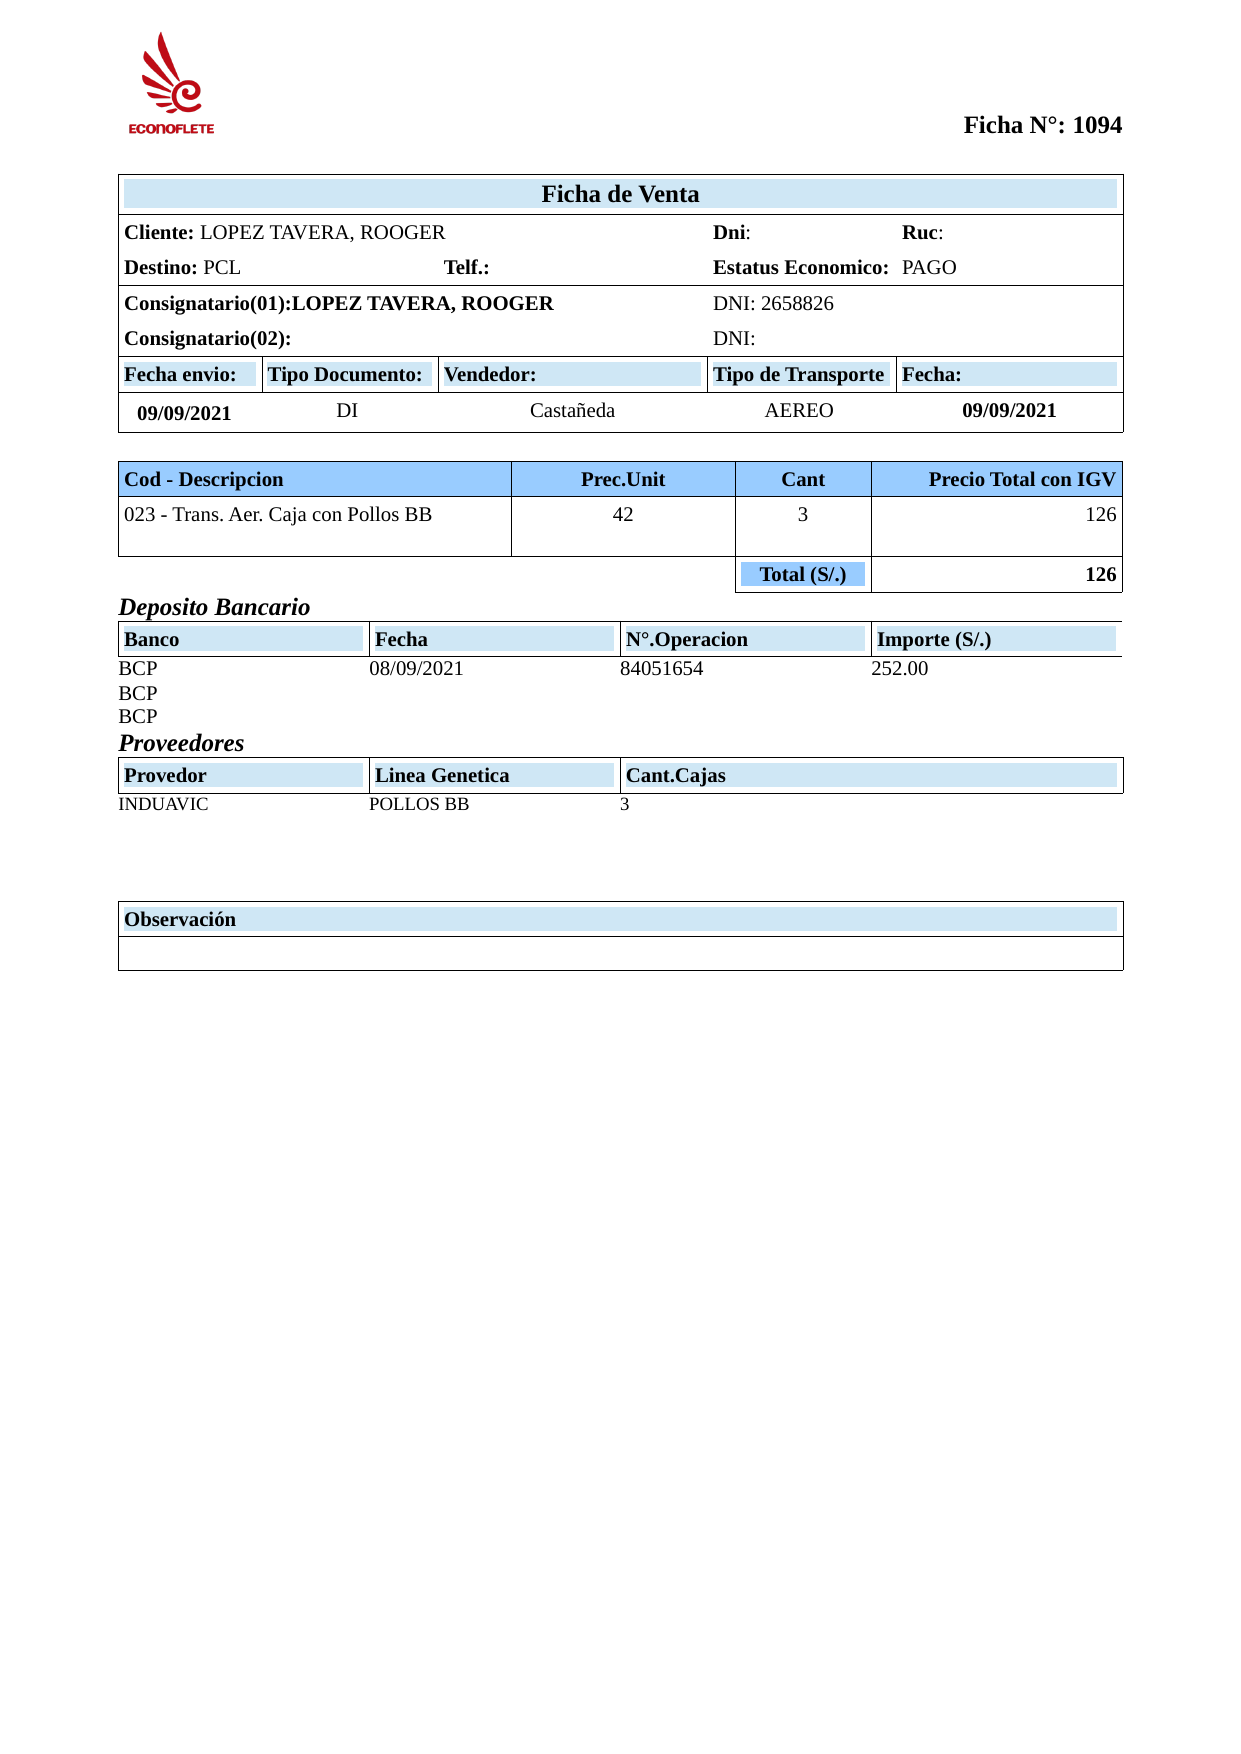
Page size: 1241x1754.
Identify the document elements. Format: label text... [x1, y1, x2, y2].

table_cell Cliente: LOPEZ TAVERA, ROOGER [119, 215, 707, 249]
table_header Prec.Unit [512, 462, 735, 496]
table_cell Total (S/.) [736, 557, 871, 592]
text Proveedores [118, 728, 1122, 757]
table_cell 023 - Trans. Aer. Caja con Pollos BB [119, 497, 511, 556]
table_cell [871, 680, 1122, 704]
table_cell [118, 836, 369, 858]
table_cell BCP [118, 705, 369, 728]
table_cell [620, 858, 1123, 879]
table_cell 42 [512, 497, 735, 556]
picture [118, 31, 225, 134]
table_cell 09/09/2021 [119, 393, 262, 432]
table_cell [369, 815, 620, 836]
table_cell Consignatario(02): [119, 321, 707, 356]
table_header Cant [736, 462, 871, 496]
table_cell 3 [736, 497, 871, 556]
table_header Ficha de Venta [119, 175, 1123, 214]
table_header Fecha [370, 622, 620, 656]
table_cell Dni: [707, 215, 896, 249]
table_cell [118, 879, 369, 901]
table_header N°.Operacion [621, 622, 871, 656]
table_cell [118, 557, 511, 592]
table_cell [118, 858, 369, 879]
table_cell BCP [118, 657, 369, 680]
table_cell [871, 705, 1122, 728]
table_cell DNI: [707, 321, 1123, 356]
text Deposito Bancario [118, 592, 1122, 621]
table_cell AEREO [707, 393, 896, 432]
table_cell Castañeda [438, 393, 707, 432]
table_cell Destino: PCL [119, 249, 438, 285]
table_cell 252.00 [871, 657, 1122, 680]
table_cell Vendedor: [439, 357, 707, 392]
table_cell [620, 879, 1123, 901]
table_cell 84051654 [620, 657, 871, 680]
table_cell [511, 557, 735, 592]
table_cell Consignatario(01):LOPEZ TAVERA, ROOGER [119, 286, 707, 321]
table_cell POLLOS BB [369, 794, 620, 814]
table_cell Tipo de Transporte [708, 357, 896, 392]
table_header Observación [119, 902, 1123, 936]
table_cell 126 [872, 557, 1122, 592]
table_cell [118, 815, 369, 836]
table_cell 08/09/2021 [369, 657, 620, 680]
table_cell [369, 879, 620, 901]
table_cell [119, 937, 1123, 969]
table_cell Ruc: [896, 215, 1123, 249]
table_cell Fecha: [897, 357, 1123, 392]
table_cell [369, 680, 620, 704]
table_cell Telf.: [438, 249, 707, 285]
table_cell [620, 705, 871, 728]
table_cell 3 [620, 794, 1123, 814]
table_cell INDUAVIC [118, 794, 369, 814]
table_cell [620, 680, 871, 704]
table_cell Estatus Economico: [707, 249, 896, 285]
table_header Importe (S/.) [872, 622, 1122, 656]
table_header Linea Genetica [370, 758, 620, 793]
table_cell [369, 705, 620, 728]
table_cell [369, 836, 620, 858]
table_cell [620, 815, 1123, 836]
table_cell 126 [872, 497, 1122, 556]
table_cell [369, 858, 620, 879]
table_header Cod - Descripcion [119, 462, 511, 496]
table_cell Fecha envio: [119, 357, 262, 392]
table_cell BCP [118, 680, 369, 704]
table_cell 09/09/2021 [896, 393, 1123, 432]
table_cell Tipo Documento: [263, 357, 438, 392]
table_cell DI [262, 393, 438, 432]
table_header Precio Total con IGV [872, 462, 1122, 496]
table_header Provedor [119, 758, 369, 793]
table_cell PAGO [896, 249, 1123, 285]
table_header Banco [119, 622, 369, 656]
table_header Cant.Cajas [621, 758, 1123, 793]
table_cell DNI: 2658826 [707, 286, 1123, 321]
table_cell [620, 836, 1123, 858]
